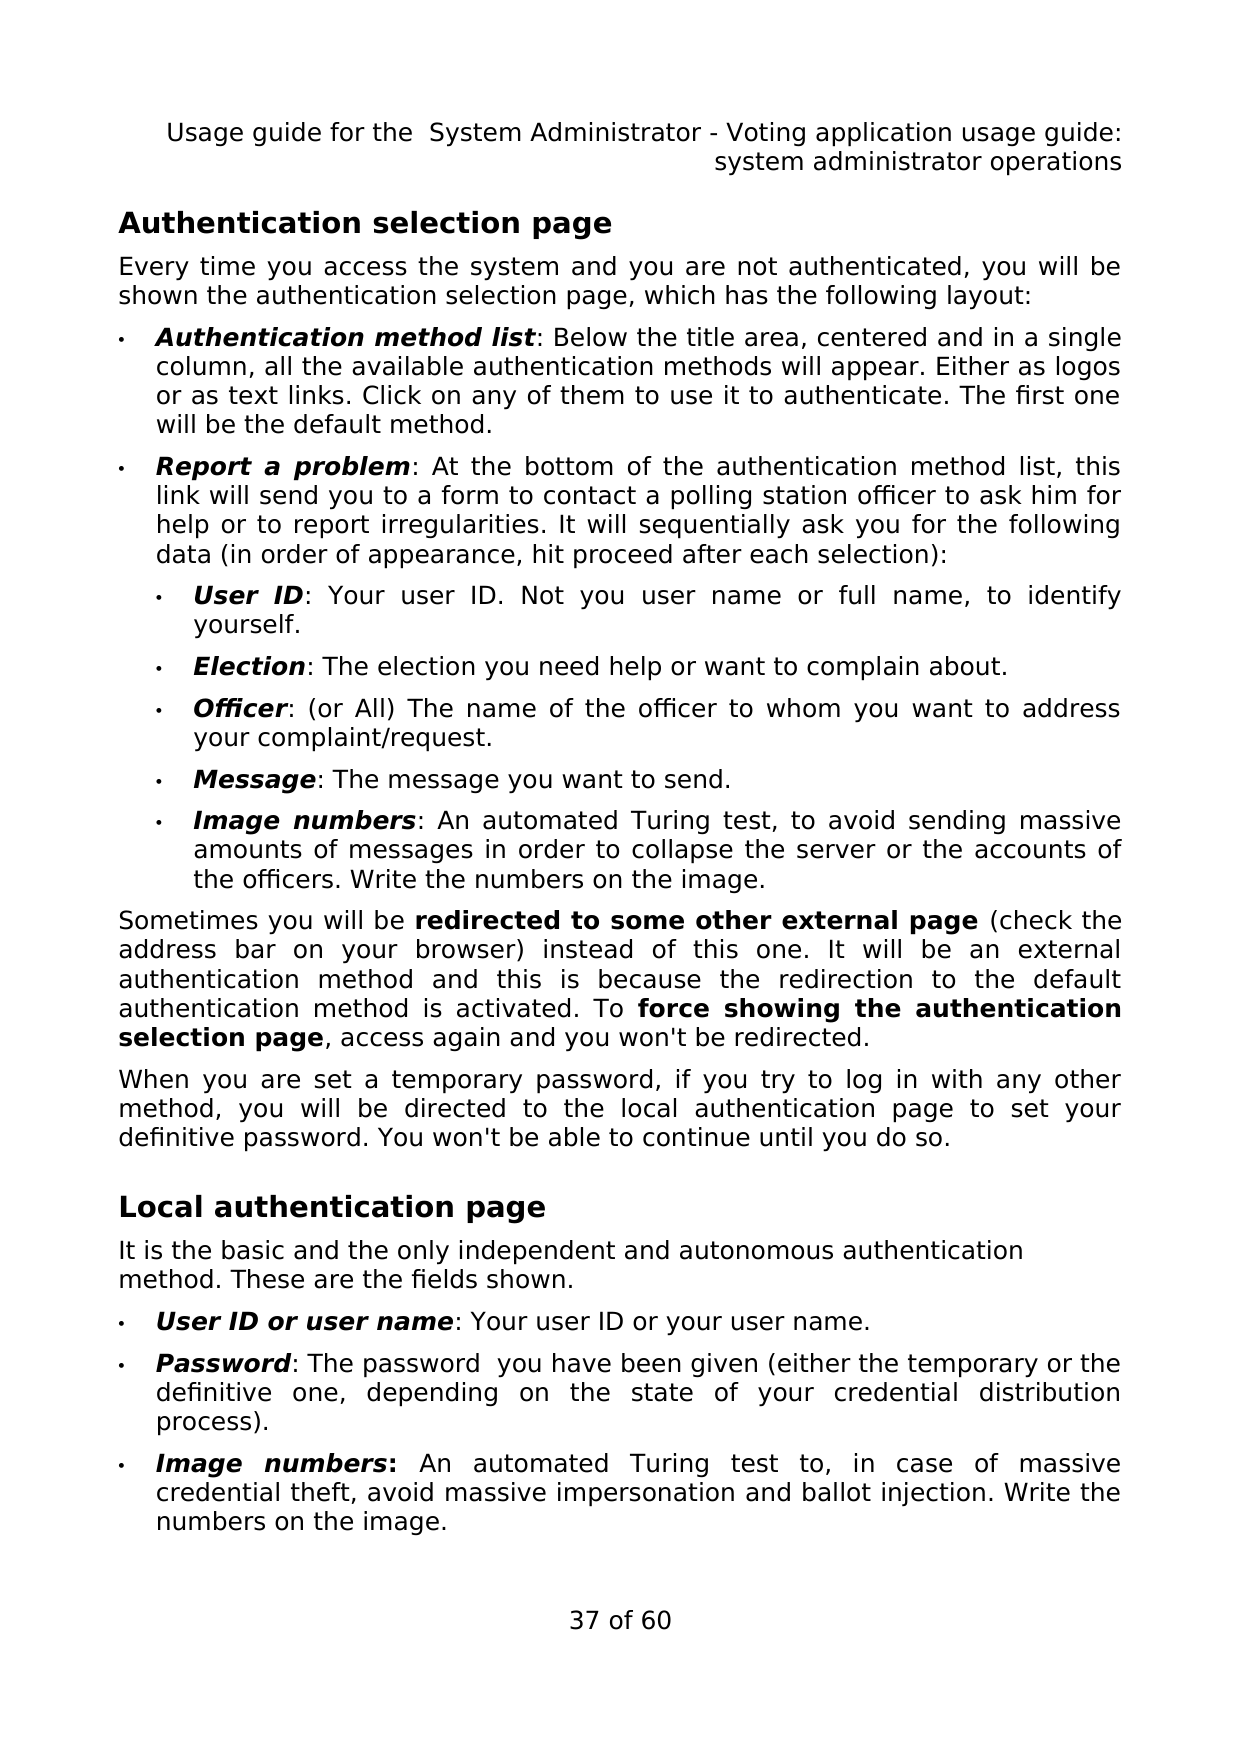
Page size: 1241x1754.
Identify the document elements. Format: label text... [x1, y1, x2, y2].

text Every time you access the system and you are not authenticated, you will be shown the authentication selection page, which has the following layout: [118, 252, 1122, 311]
list Image numbers: An automated Turing test, to avoid sending massive amounts of messages in order to collapse the server or the accounts of the officers. Write the numbers on the image. [156, 807, 1122, 894]
text When you are set a temporary password, if you try to log in with any other method, you will be directed to the local authentication page to set your definitive password. You won't be able to continue until you do so. [118, 1065, 1122, 1152]
list User ID: Your user ID. Not you user name or full name, to identify yourself. [156, 582, 1122, 640]
list Image numbers: An automated Turing test to, in case of massive credential theft, avoid massive impersonation and ballot injection. Write the numbers on the image. [118, 1449, 1122, 1536]
subtitle Authentication selection page [118, 206, 1122, 240]
list Password: The password you have been given (either the temporary or the definitive one, depending on the state of your credential distribution process). [118, 1349, 1122, 1436]
subtitle Local authentication page [118, 1190, 1122, 1224]
list Report a problem: At the bottom of the authentication method list, this link will send you to a form to contact a polling station officer to ask him for help or to report irregularities. It will sequentially ask you for the following data (in order of appearance, hit proceed after each selection): [118, 452, 1122, 569]
text It is the basic and the only independent and autonomous authentication method. These are the fields shown. [118, 1236, 1122, 1295]
list Officer: (or All) The name of the officer to whom you want to address your complaint/request. [156, 694, 1122, 752]
list Message: The message you want to send. [156, 765, 1122, 794]
list Authentication method list: Below the title area, centered and in a single column, all the available authentication methods will appear. Either as logos or as text links. Click on any of them to use it to authenticate. The first one will be the default method. [118, 323, 1122, 440]
list Election: The election you need help or want to complain about. [156, 652, 1122, 682]
text Sometimes you will be redirected to some other external page (check the address bar on your browser) instead of this one. It will be an external authentication method and this is because the redirection to the default authentication method is activated. To force showing the authentication selection page, access again and you won't be redirected. [118, 907, 1122, 1052]
list User ID or user name: Your user ID or your user name. [118, 1307, 1122, 1336]
